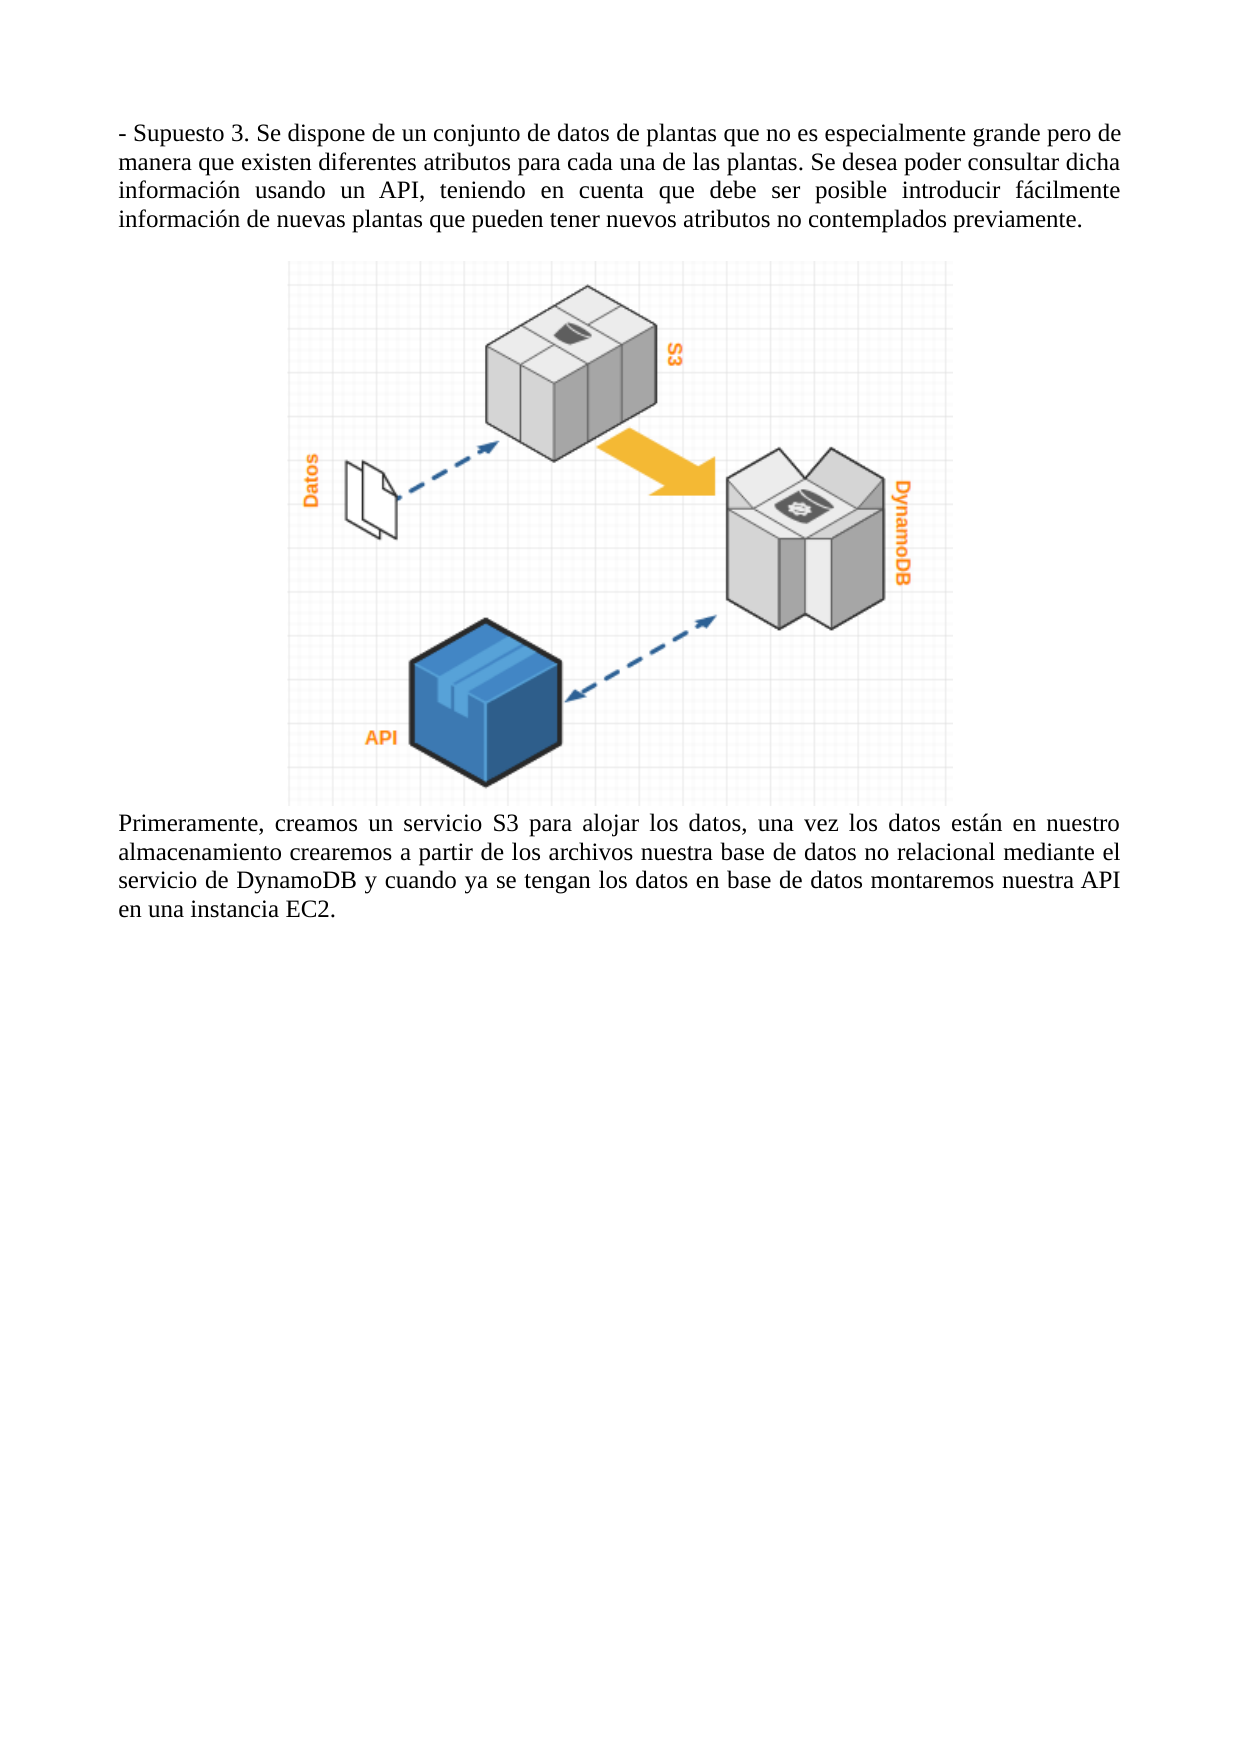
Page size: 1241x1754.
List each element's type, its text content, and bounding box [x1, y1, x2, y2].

text Primeramente, creamos un servicio S3 para alojar los datos, una vez los datos están en nuestro almacenamiento crearemos a partir de los archivos nuestra base de datos no relacional mediante el servicio de DynamoDB y cuando ya se tengan los datos en base de datos montaremos nuestra API en una instancia EC2. [118, 808, 1122, 923]
text - Supuesto 3. Se dispone de un conjunto de datos de plantas que no es especialmente grande pero de manera que existen diferentes atributos para cada una de las plantas. Se desea poder consultar dicha información usando un API, teniendo en cuenta que debe ser posible introducir fácilmente información de nuevas plantas que pueden tener nuevos atributos no contemplados previamente. [118, 118, 1122, 233]
